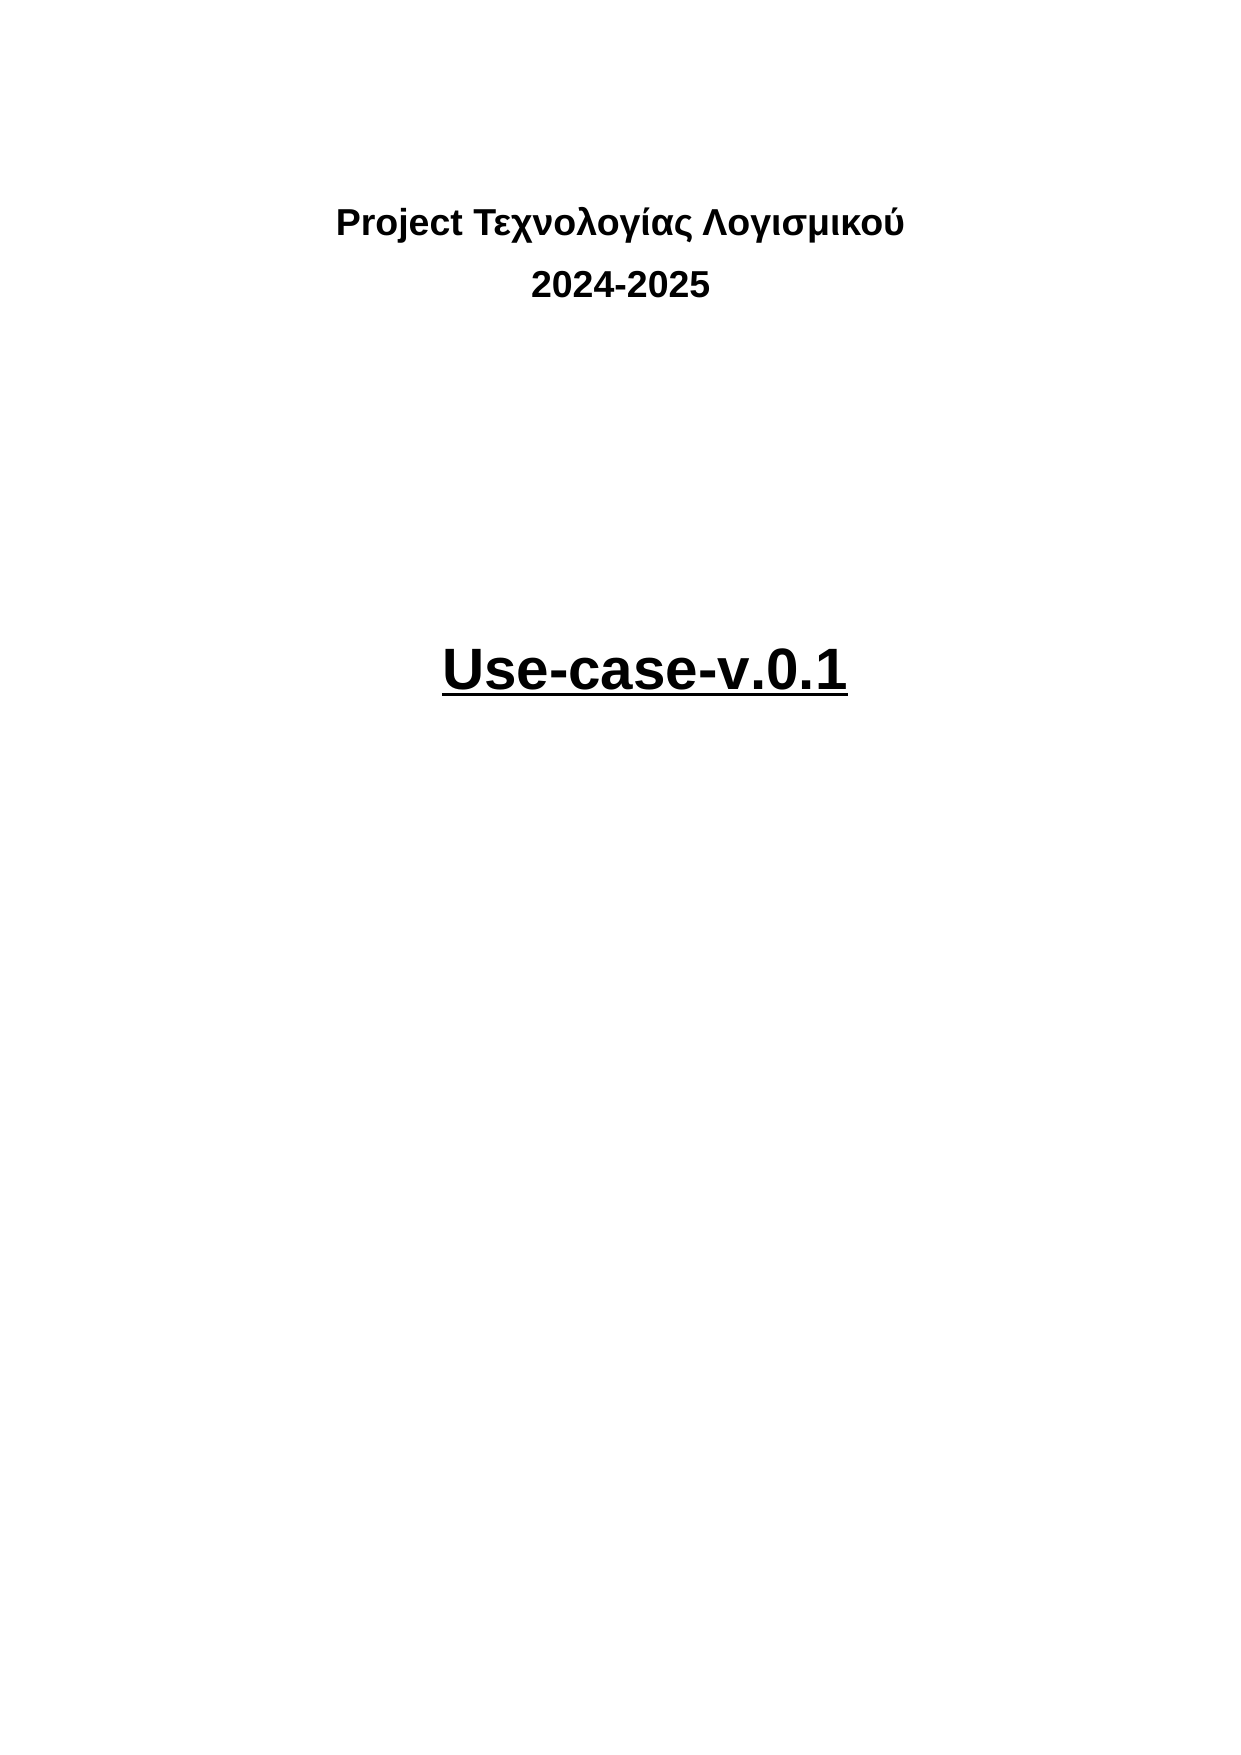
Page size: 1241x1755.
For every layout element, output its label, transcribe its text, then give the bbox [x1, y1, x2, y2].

text Project Τεχνολογίας Λογισμικού [148, 200, 1093, 243]
text Use-case-v.0.1 [148, 635, 1093, 702]
text 2024-2025 [148, 262, 1093, 305]
